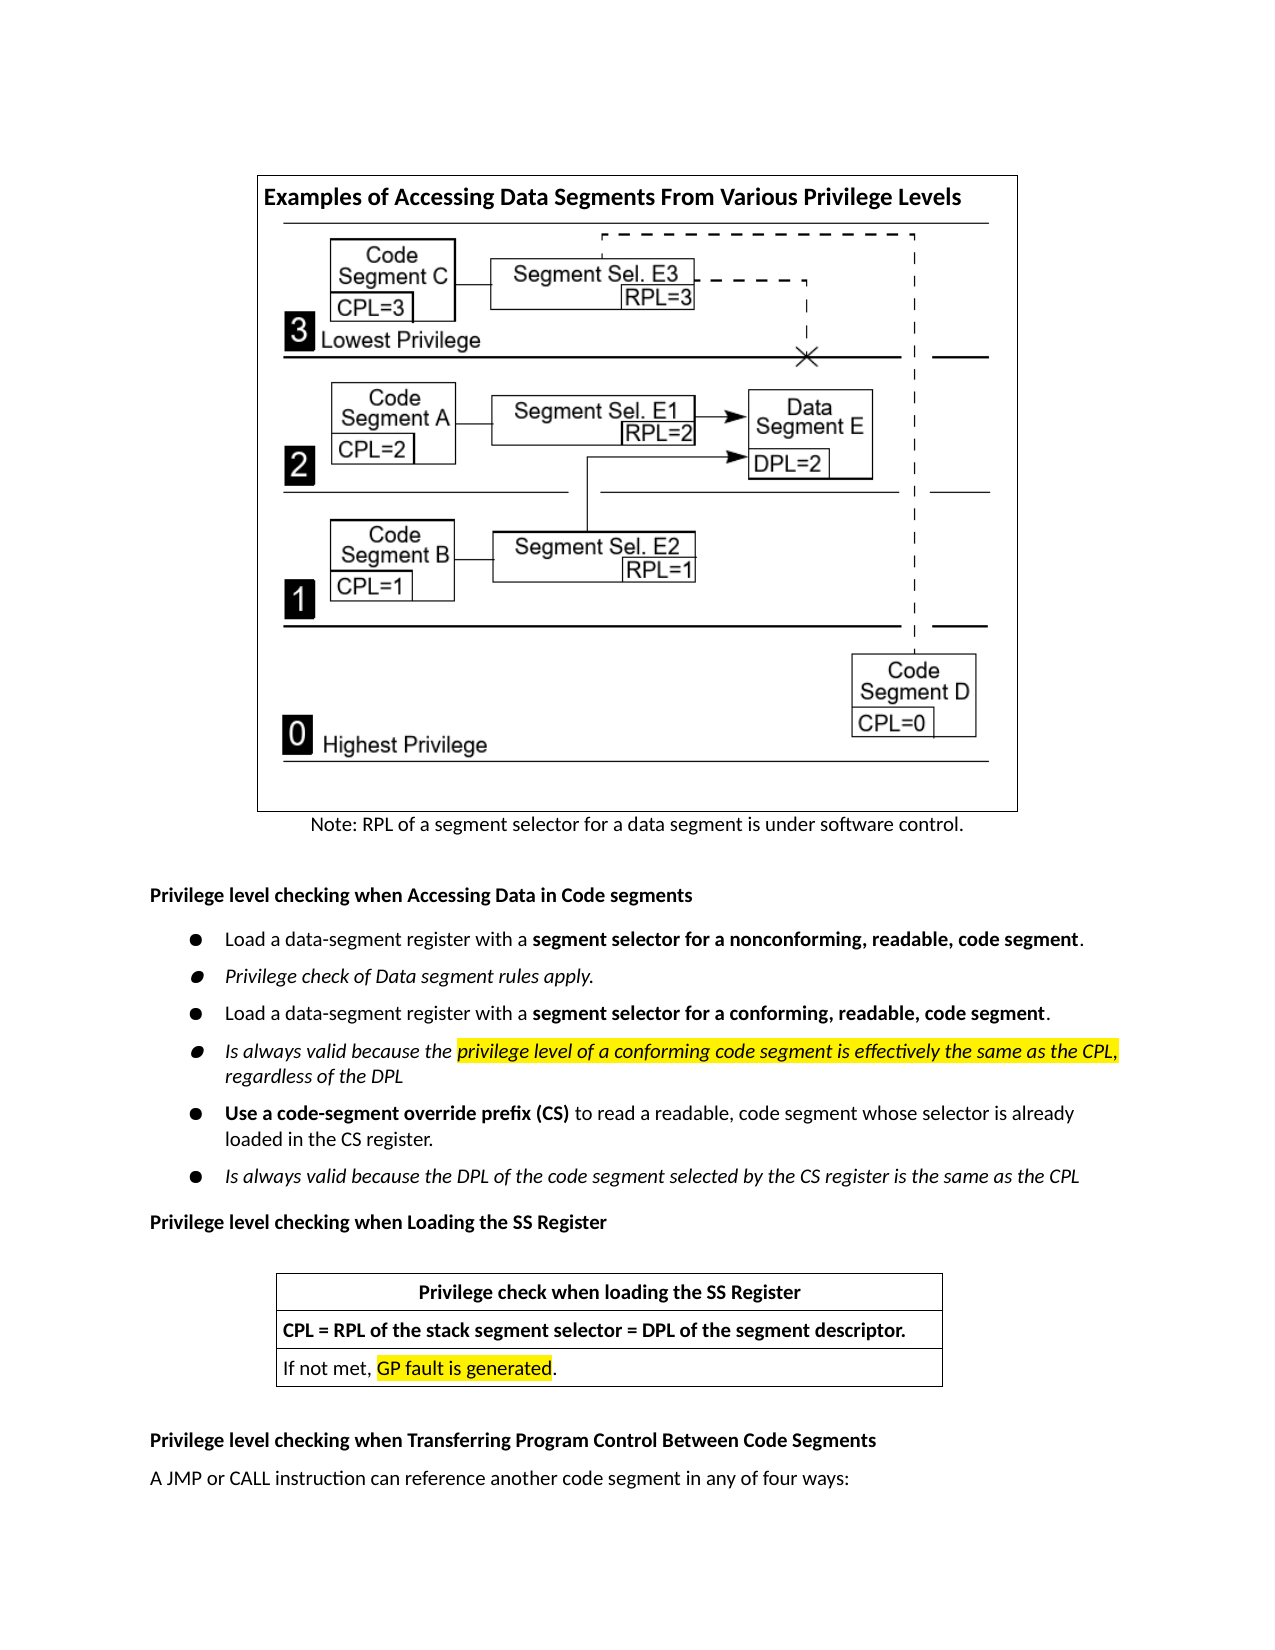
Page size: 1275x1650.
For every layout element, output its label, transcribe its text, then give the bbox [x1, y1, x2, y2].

list Load a data-segment register with a segment selector for a conforming, readable, code segment. [187, 1001, 1125, 1026]
list Is always valid because the DPL of the code segment selected by the CS register is the same as the CPL [187, 1163, 1125, 1189]
table_header Privilege check when loading the SS Register [277, 1274, 942, 1310]
text Note: RPL of a segment selector for a data segment is under software control. [150, 150, 1125, 837]
table_cell If not met, GP fault is generated. [277, 1349, 942, 1386]
text Examples of Accessing Data Segments From Various Privilege Levels [264, 181, 1011, 767]
picture [263, 211, 997, 768]
subtitle Privilege level checking when Loading the SS Register [150, 1209, 1125, 1234]
subtitle Privilege level checking when Transferring Program Control Between Code Segments [150, 1427, 1125, 1453]
text A JMP or CALL instruction can reference another code segment in any of four ways: [150, 1465, 1125, 1491]
list Use a code-segment override prefix (CS) to read a readable, code segment whose selector is already loaded in the CS register. [187, 1101, 1125, 1151]
table_cell CPL = RPL of the stack segment selector = DPL of the segment descriptor. [277, 1311, 942, 1348]
subtitle Privilege level checking when Accessing Data in Code segments [150, 882, 1125, 907]
list Privilege check of Data segment rules apply. [187, 963, 1125, 989]
list Is always valid because the privilege level of a conforming code segment is effectively the same as the CPL, regardless of the DPL [187, 1038, 1125, 1089]
list Load a data-segment register with a segment selector for a nonconforming, readable, code segment. [187, 926, 1125, 951]
